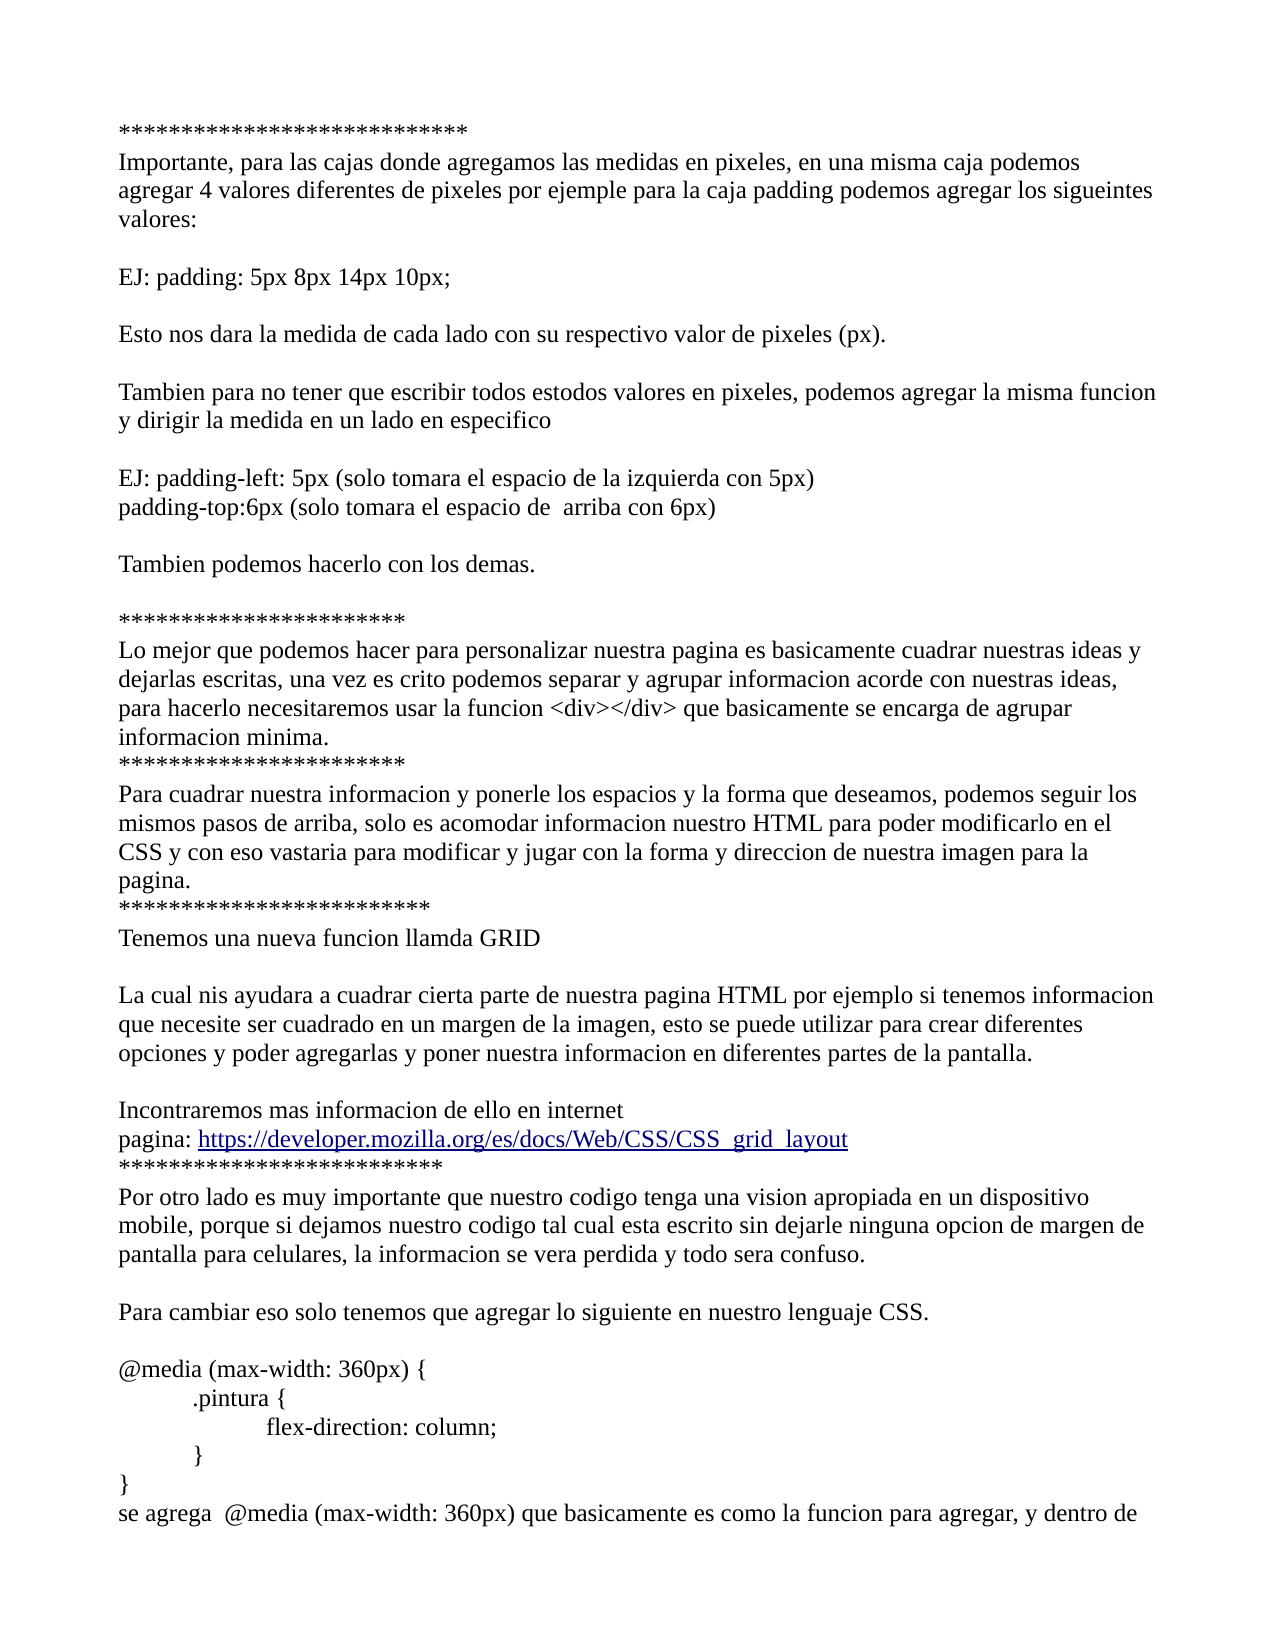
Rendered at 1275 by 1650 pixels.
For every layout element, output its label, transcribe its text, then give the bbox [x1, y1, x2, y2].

text Tambien podemos hacerlo con los demas. *********************** Lo mejor que podemos hacer para personalizar nuestra pagina es basicamente cuadrar nuestras ideas y dejarlas escritas, una vez es crito podemos separar y agrupar informacion acorde con nuestras ideas, para hacerlo necesitaremos usar la funcion <div></div> que basicamente se encarga de agrupar informacion minima. *********************** Para cuadrar nuestra informacion y ponerle los espacios y la forma que deseamos, podemos seguir los mismos pasos de arriba, solo es acomodar informacion nuestro HTML para poder modificarlo en el CSS y con eso vastaria para modificar y jugar con la forma y direccion de nuestra imagen para la pagina. ************************* Tenemos una nueva funcion llamda GRID [118, 549, 1157, 981]
text EJ: padding: 5px 8px 14px 10px; [118, 262, 1157, 319]
text **************************** Importante, para las cajas donde agregamos las medidas en pixeles, en una misma caja podemos agregar 4 valores diferentes de pixeles por ejemple para la caja padding podemos agregar los sigueintes valores: [118, 118, 1157, 262]
text La cual nis ayudara a cuadrar cierta parte de nuestra pagina HTML por ejemplo si tenemos informacion que necesite ser cuadrado en un margen de la imagen, esto se puede utilizar para crear diferentes opciones y poder agregarlas y poner nuestra informacion en diferentes partes de la pantalla. Incontraremos mas informacion de ello en internet pagina: https://developer.mozilla.org/es/docs/Web/CSS/CSS_grid_layout ************************** Por otro lado es muy importante que nuestro codigo tenga una vision apropiada en un dispositivo mobile, porque si dejamos nuestro codigo tal cual esta escrito sin dejarle ninguna opcion de margen de pantalla para celulares, la informacion se vera perdida y todo sera confuso. [118, 981, 1157, 1268]
text Esto nos dara la medida de cada lado con su respectivo valor de pixeles (px). Tambien para no tener que escribir todos estodos valores en pixeles, podemos agregar la misma funcion y dirigir la medida en un lado en especifico [118, 319, 1157, 463]
text Para cambiar eso solo tenemos que agregar lo siguiente en nuestro lenguaje CSS. @media (max-width: 360px) { .pintura { flex-direction: column; } } se agrega @media (max-width: 360px) que basicamente es como la funcion para agregar, y dentro de [118, 1268, 1157, 1527]
text EJ: padding-left: 5px (solo tomara el espacio de la izquierda con 5px) padding-top:6px (solo tomara el espacio de arriba con 6px) [118, 463, 1157, 549]
